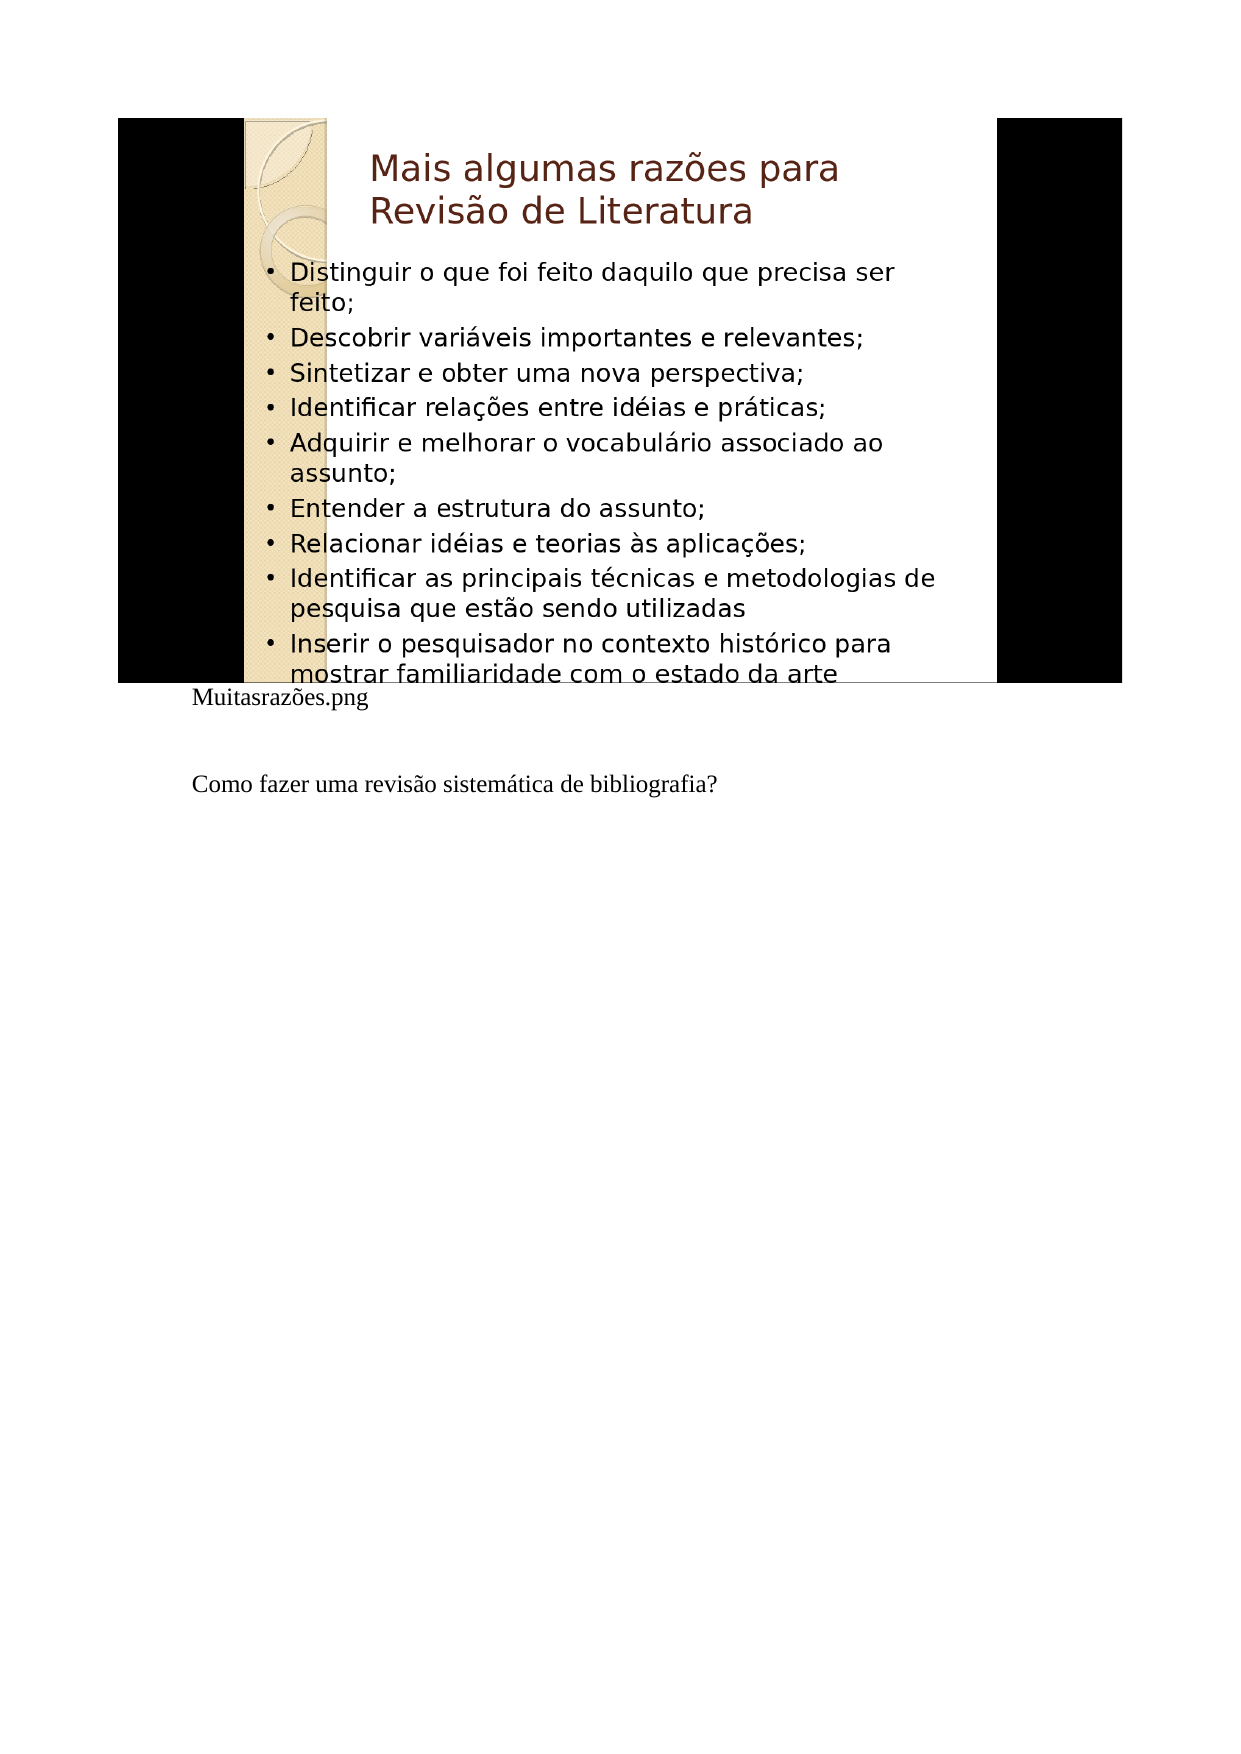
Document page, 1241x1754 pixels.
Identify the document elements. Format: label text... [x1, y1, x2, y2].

text Como fazer uma revisão sistemática de bibliografia? [118, 769, 1122, 797]
text Muitasrazões.png [118, 683, 1122, 711]
picture [118, 118, 1123, 683]
